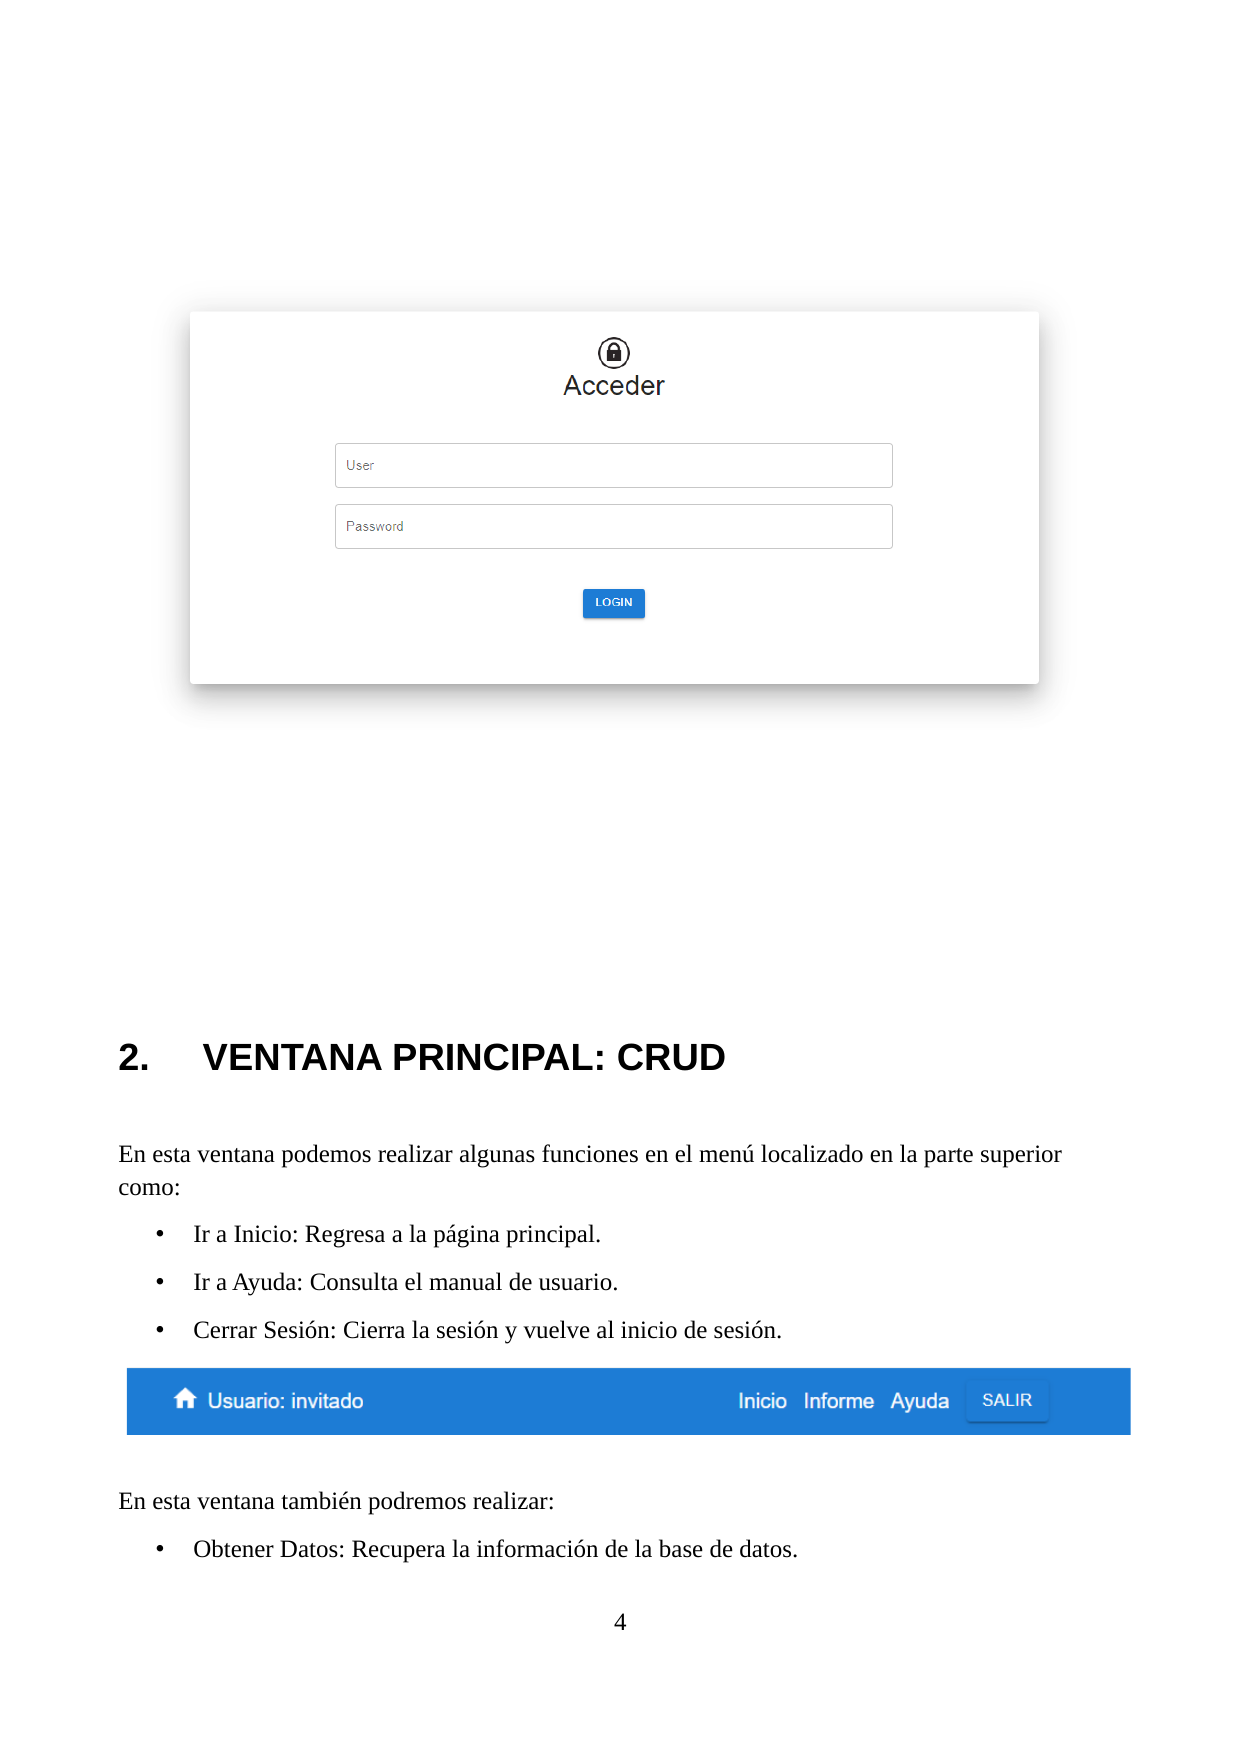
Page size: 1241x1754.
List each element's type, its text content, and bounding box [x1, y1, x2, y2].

list Ir a Inicio: Regresa a la página principal. [156, 1219, 1122, 1248]
subtitle VENTANA PRINCIPAL: CRUD [118, 1035, 1122, 1079]
text En esta ventana podemos realizar algunas funciones en el menú localizado en la parte superior como: [118, 1139, 1122, 1201]
list Ir a Ayuda: Consulta el manual de usuario. [156, 1267, 1122, 1296]
text En esta ventana también podremos realizar: [118, 1486, 1122, 1515]
list Cerrar Sesión: Cierra la sesión y vuelve al inicio de sesión. [156, 1315, 1122, 1343]
picture [115, 207, 1119, 783]
list Obtener Datos: Recupera la información de la base de datos. [156, 1534, 1122, 1563]
picture [126, 1367, 1131, 1435]
